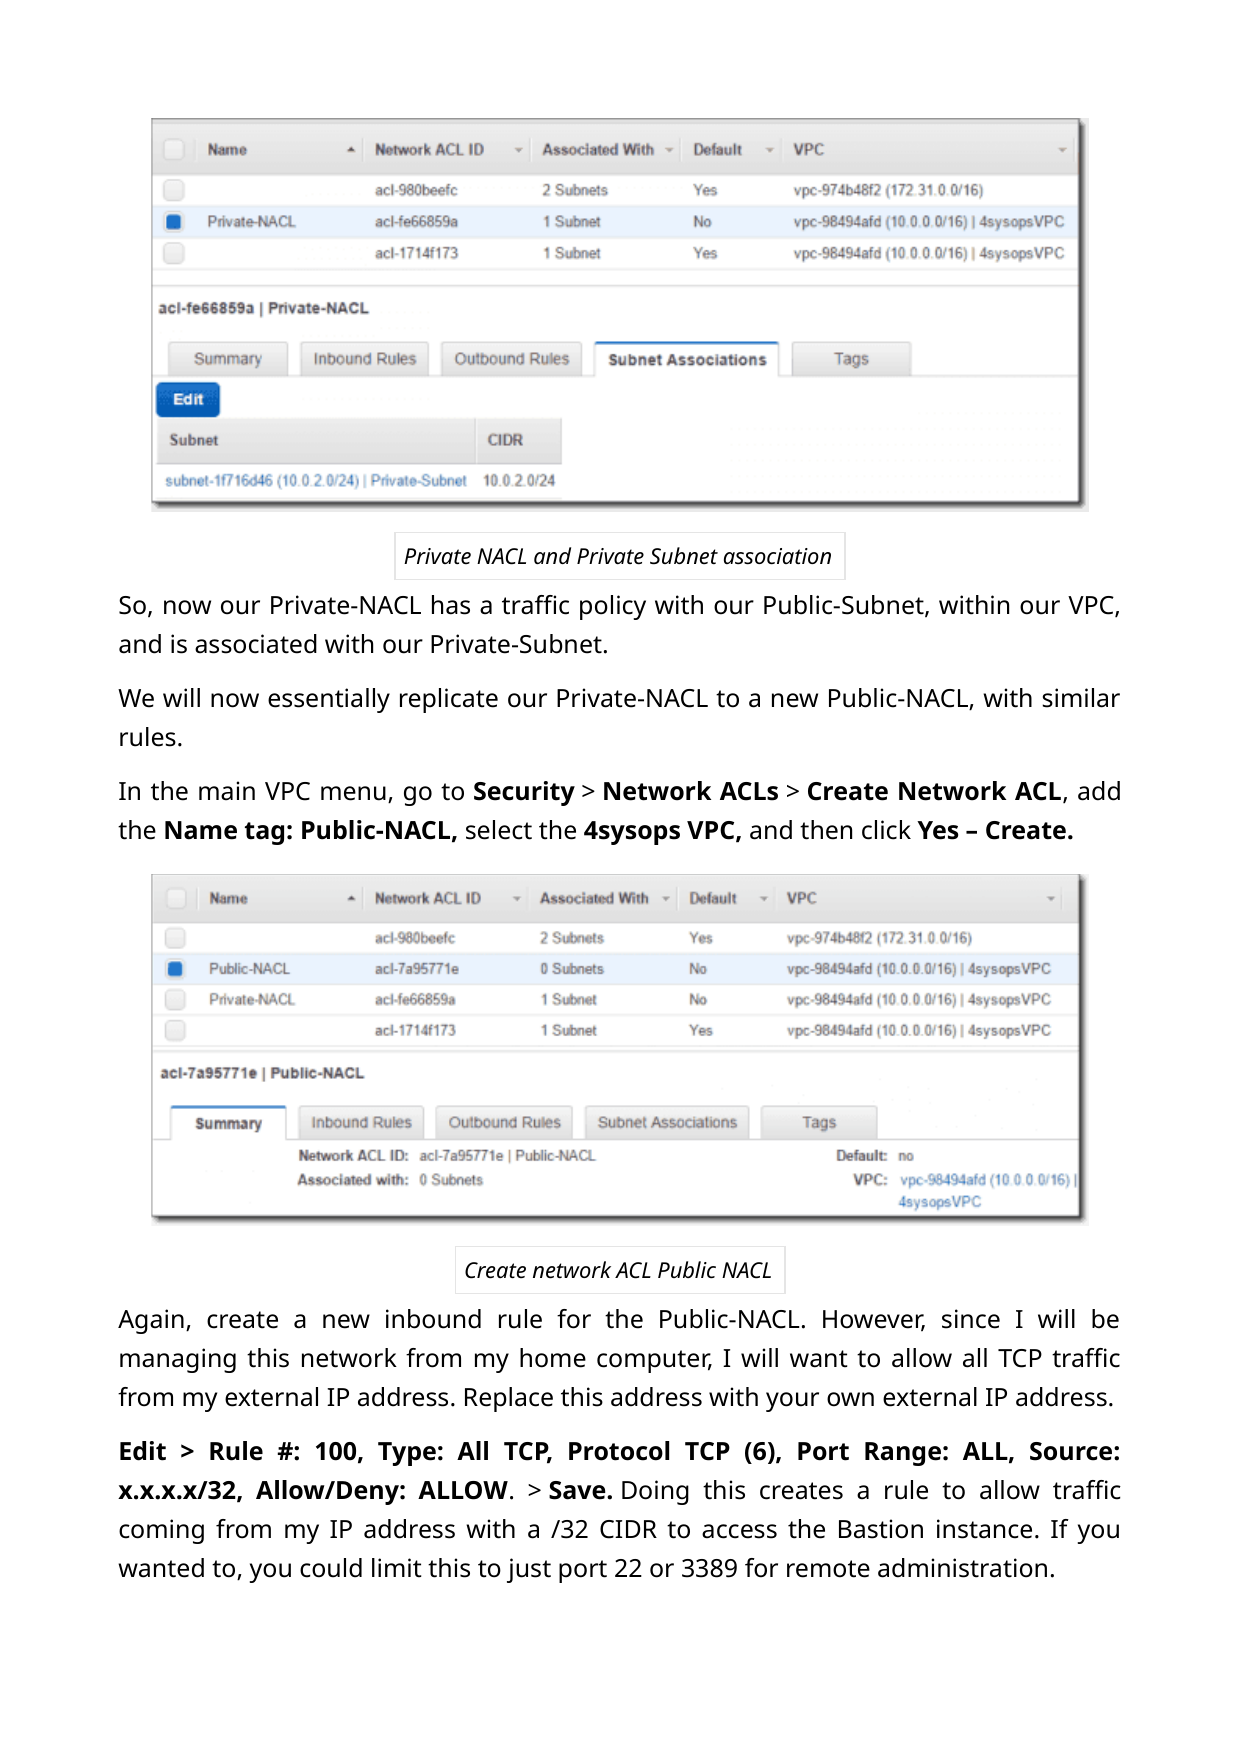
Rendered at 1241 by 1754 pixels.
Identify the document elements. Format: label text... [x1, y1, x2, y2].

text We will now essentially replicate our Private-NACL to a new Public-NACL, with similar rules. [118, 680, 1122, 754]
picture [151, 874, 1089, 1226]
text In the main VPC menu, go to Security > Network ACLs > Create Network ACL, add the Name tag: Public-NACL, select the 4sysops VPC, and then click Yes – Create. [118, 773, 1122, 847]
text [126, 1246, 455, 1294]
text [846, 532, 1114, 580]
text Edit > Rule #: 100, Type: All TCP, Protocol TCP (6), Port Range: ALL, Source: x.x.x.x/32, Allow/Deny: ALLOW. > Save. Doing this creates a rule to allow traffic coming from my IP address with a /32 CIDR to access the Bastion instance. If you wanted to, you could limit this to just port 22 or 3389 for remote administration. [118, 1433, 1122, 1585]
text [126, 532, 394, 580]
text [786, 1246, 1114, 1294]
text Create network ACL Public NACL [456, 1247, 784, 1293]
picture [151, 118, 1089, 512]
text So, now our Private-NACL has a traffic policy with our Public-Subnet, within our VPC, and is associated with our Private-Subnet. [118, 587, 1122, 661]
text Again, create a new inbound rule for the Public-NACL. However, since I will be managing this network from my home computer, I will want to allow all TCP traffic from my external IP address. Replace this address with your own external IP address. [118, 1301, 1122, 1414]
text Private NACL and Private Subnet association [396, 533, 844, 579]
